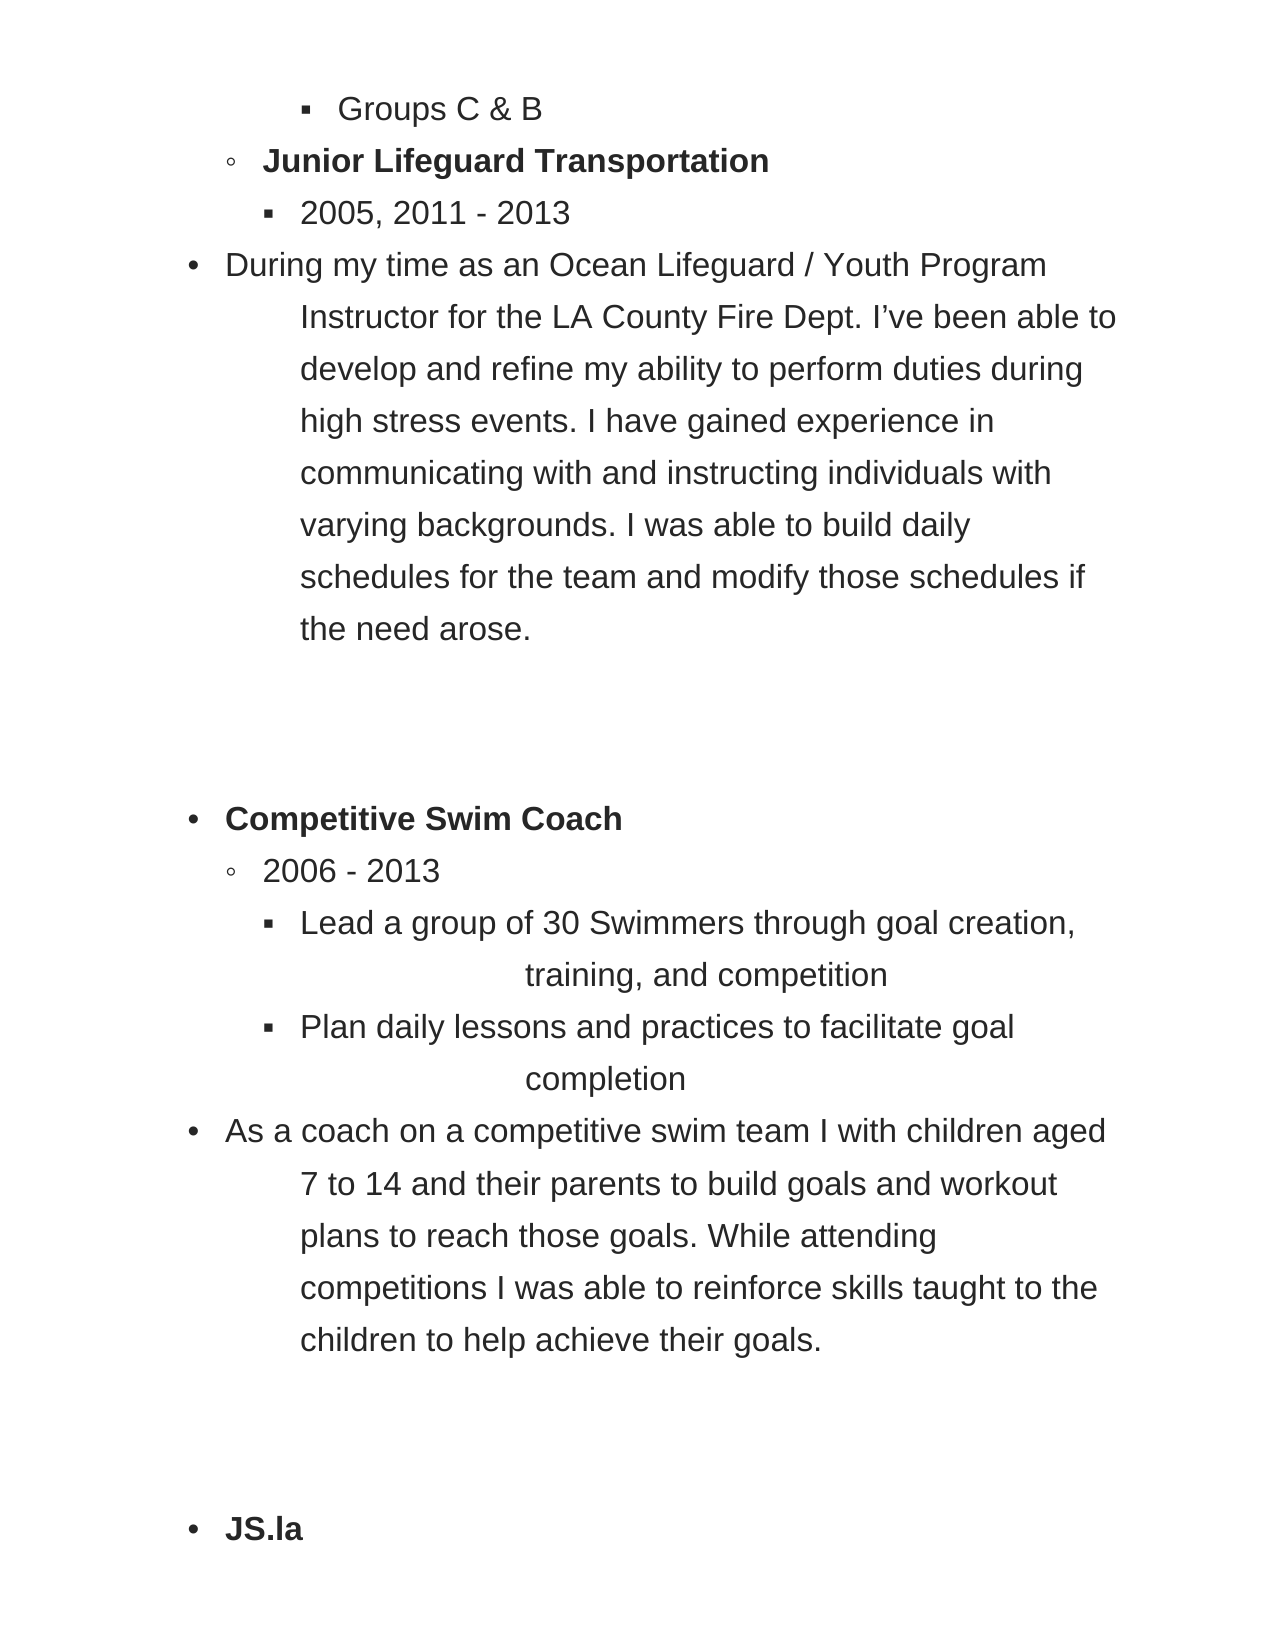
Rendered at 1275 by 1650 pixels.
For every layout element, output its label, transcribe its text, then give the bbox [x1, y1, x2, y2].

list During my time as an Ocean Lifeguard / Youth Program Instructor for the LA County Fire Dept. I’ve been able to develop and refine my ability to perform duties during high stress events. I have gained experience in communicating with and instructing individuals with varying backgrounds. I was able to build daily schedules for the team and modify those schedules if the need arose. [187, 231, 1125, 752]
list JS.la [187, 1496, 1125, 1548]
list Competitive Swim Coach [187, 785, 1125, 837]
list Plan daily lessons and practices to facilitate goal completion [262, 994, 1125, 1098]
list 2006 - 2013 [225, 837, 1125, 889]
list Lead a group of 30 Swimmers through goal creation, training, and competition [262, 889, 1125, 994]
list As a coach on a competitive swim team I with children aged 7 to 14 and their parents to build goals and workout plans to reach those goals. While attending competitions I was able to reinforce skills taught to the children to help achieve their goals. [187, 1098, 1125, 1462]
list 2005, 2011 - 2013 [262, 179, 1125, 231]
list Groups C & B [300, 75, 1125, 127]
list Junior Lifeguard Transportation [225, 127, 1125, 179]
